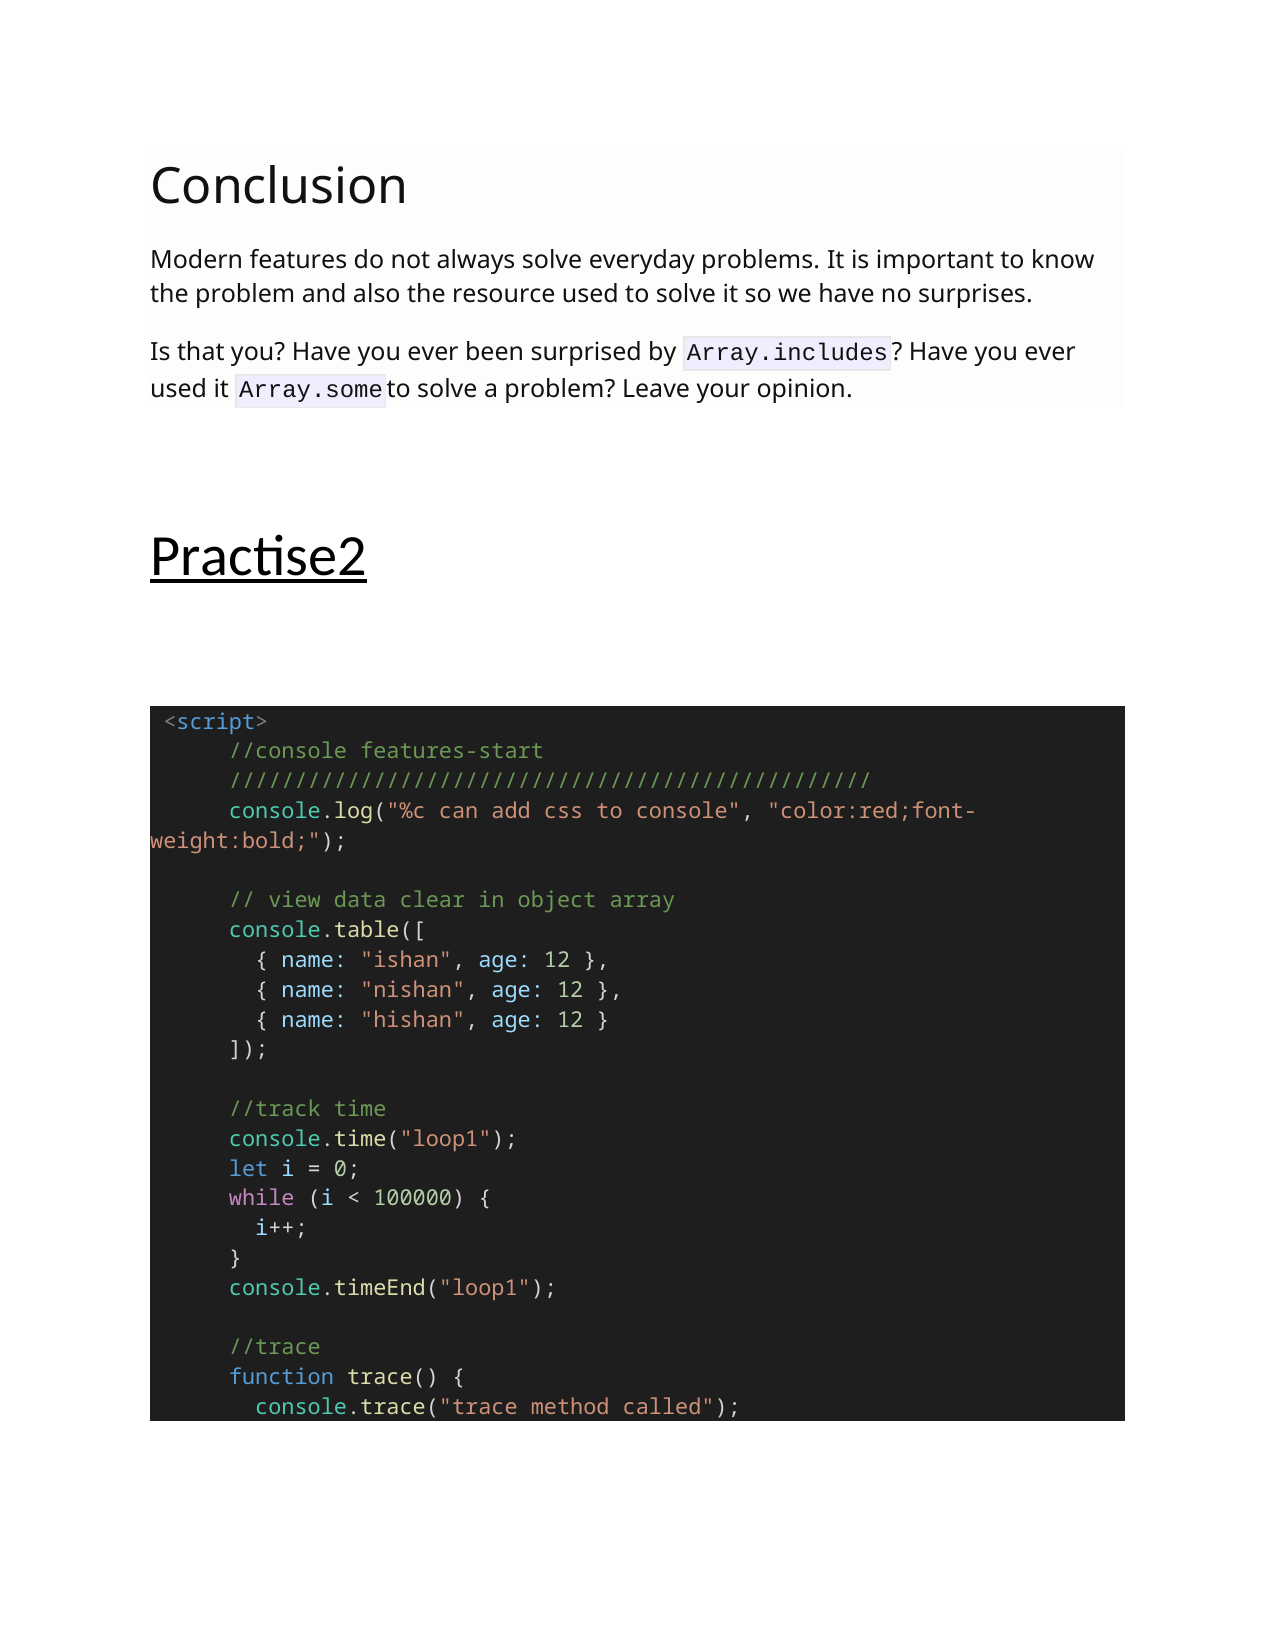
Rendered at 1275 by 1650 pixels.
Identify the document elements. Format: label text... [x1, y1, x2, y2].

text console.timeEnd("loop1"); [150, 1272, 1125, 1301]
text <script> [150, 706, 1125, 735]
subtitle Conclusion [150, 150, 1125, 218]
text //track time [150, 1093, 1125, 1123]
text ///////////////////////////////////////////////// [150, 765, 1125, 795]
text while (i < 100000) { [150, 1182, 1125, 1212]
text console.log("%c can add css to console", "color:red;font-weight:bold;"); [150, 795, 1125, 854]
text Modern features do not always solve everyday problems. It is important to know the problem and also the resource used to solve it so we have no surprises. [150, 242, 1125, 310]
text Is that you? Have you ever been surprised by Array.includes? Have you ever used it Array.someto solve a problem? Leave your opinion. [150, 333, 1125, 408]
text ]); [150, 1033, 1125, 1063]
text //console features-start [150, 735, 1125, 765]
text } [150, 1242, 1125, 1272]
text console.trace("trace method called"); [150, 1391, 1125, 1421]
text console.time("loop1"); [150, 1123, 1125, 1152]
text i++; [150, 1212, 1125, 1242]
text let i = 0; [150, 1152, 1125, 1182]
text { name: "hishan", age: 12 } [150, 1003, 1125, 1033]
text //trace [150, 1331, 1125, 1361]
text { name: "ishan", age: 12 }, [150, 944, 1125, 974]
text Practise2 [150, 518, 1125, 590]
text console.table([ [150, 914, 1125, 944]
text // view data clear in object array [150, 884, 1125, 914]
text function trace() { [150, 1361, 1125, 1391]
text { name: "nishan", age: 12 }, [150, 974, 1125, 1003]
